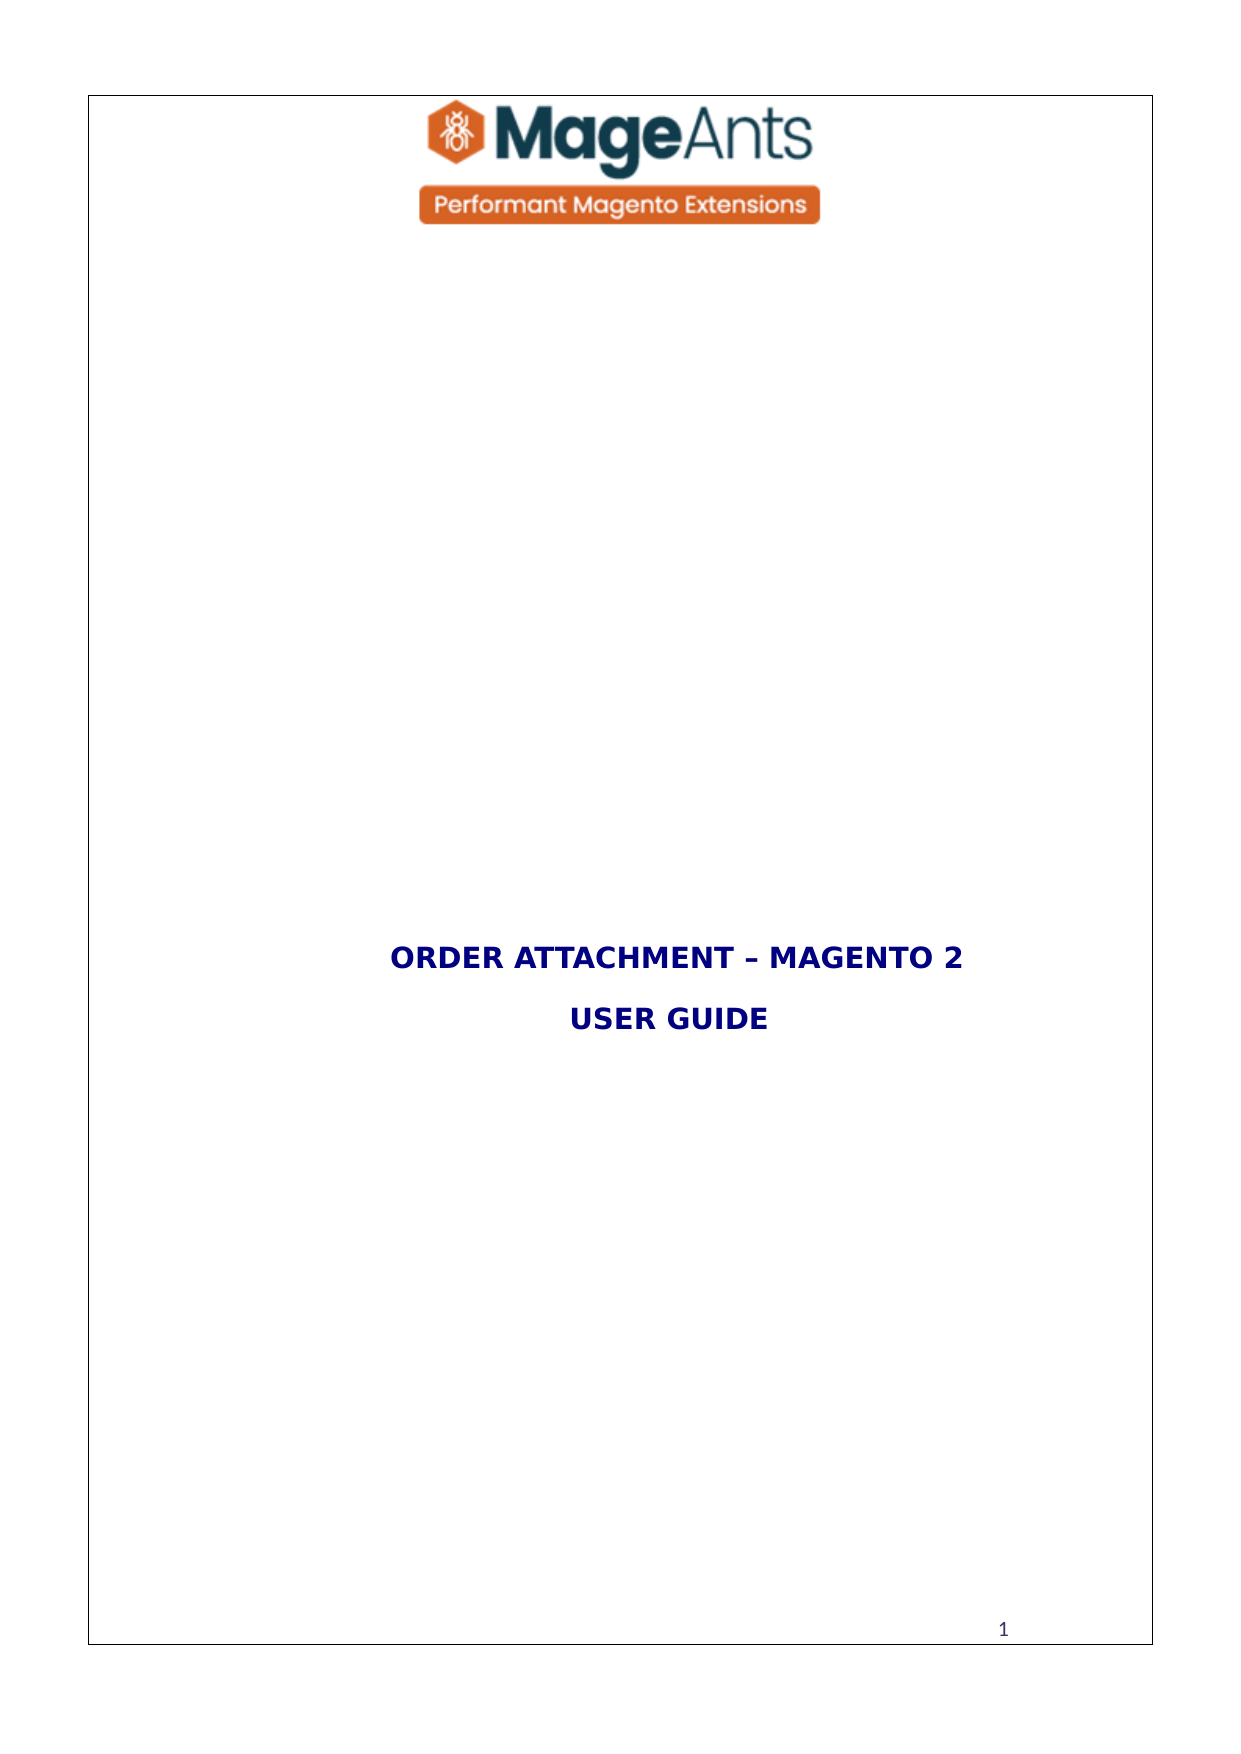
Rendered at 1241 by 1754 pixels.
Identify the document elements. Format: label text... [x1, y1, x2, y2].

text [1153, 941, 1179, 975]
picture [415, 97, 825, 226]
text [1153, 1002, 1179, 1036]
text USER GUIDE [90, 1002, 1152, 1036]
text ORDER ATTACHMENT – MAGENTO 2 [90, 941, 1152, 975]
